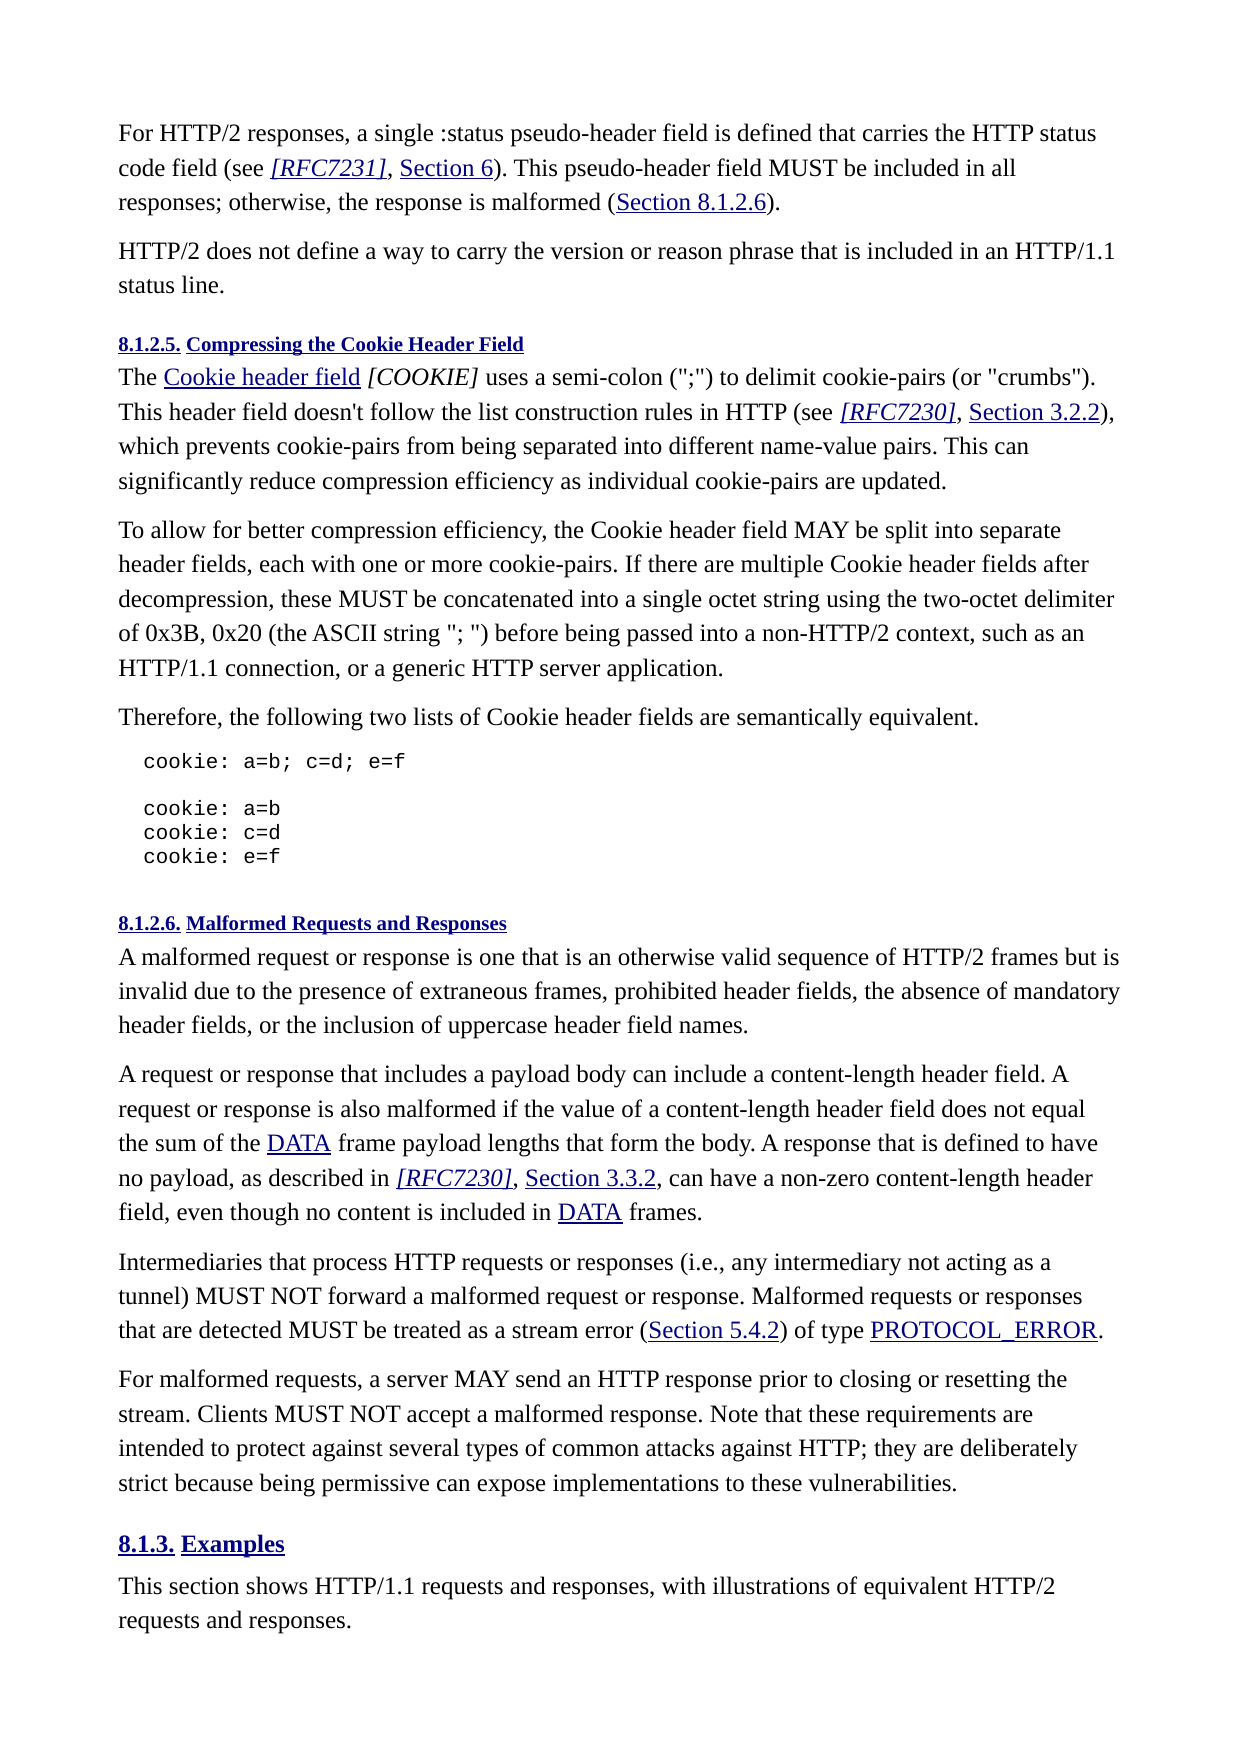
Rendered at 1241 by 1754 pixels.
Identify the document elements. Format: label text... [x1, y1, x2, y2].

text The Cookie header field [COOKIE] uses a semi-colon (";") to delimit cookie-pairs (or "crumbs"). This header field doesn't follow the list construction rules in HTTP (see [RFC7230], Section 3.2.2), which prevents cookie-pairs from being separated into different name-value pairs. This can significantly reduce compression efficiency as individual cookie-pairs are updated. [118, 362, 1122, 495]
text This section shows HTTP/1.1 requests and responses, with illustrations of equivalent HTTP/2 requests and responses. [118, 1571, 1122, 1634]
text cookie: a=b; c=d; e=f [118, 751, 1122, 775]
text cookie: a=b [118, 798, 1122, 822]
text A request or response that includes a payload body can include a content-length header field. A request or response is also malformed if the value of a content-length header field does not equal the sum of the DATA frame payload lengths that form the body. A response that is defined to have no payload, as described in [RFC7230], Section 3.3.2, can have a non-zero content-length header field, even though no content is included in DATA frames. [118, 1059, 1122, 1226]
subtitle 8.1.3. Examples [118, 1529, 1122, 1558]
text cookie: c=d [118, 822, 1122, 846]
text For malformed requests, a server MAY send an HTTP response prior to closing or resetting the stream. Clients MUST NOT accept a malformed response. Note that these requirements are intended to protect against several types of common attacks against HTTP; they are deliberately strict because being permissive can expose implementations to these vulnerabilities. [118, 1364, 1122, 1497]
text HTTP/2 does not define a way to carry the version or reason phrase that is included in an HTTP/1.1 status line. [118, 236, 1122, 299]
text A malformed request or response is one that is an otherwise valid sequence of HTTP/2 frames but is invalid due to the presence of extraneous frames, prohibited header fields, the absence of mandatory header fields, or the inclusion of uppercase header field names. [118, 942, 1122, 1039]
text To allow for better compression efficiency, the Cookie header field MAY be split into separate header fields, each with one or more cookie-pairs. If there are multiple Cookie header fields after decompression, these MUST be concatenated into a single octet string using the two-octet delimiter of 0x3B, 0x20 (the ASCII string "; ") before being passed into a non-HTTP/2 context, such as an HTTP/1.1 connection, or a generic HTTP server application. [118, 515, 1122, 682]
subtitle 8.1.2.6. Malformed Requests and Responses [118, 911, 1122, 935]
subtitle 8.1.2.5. Compressing the Cookie Header Field [118, 332, 1122, 356]
text For HTTP/2 responses, a single :status pseudo-header field is defined that carries the HTTP status code field (see [RFC7231], Section 6). This pseudo-header field MUST be included in all responses; otherwise, the response is malformed (Section 8.1.2.6). [118, 118, 1122, 216]
text Intermediaries that process HTTP requests or responses (i.e., any intermediary not acting as a tunnel) MUST NOT forward a malformed request or response. Malformed requests or responses that are detected MUST be treated as a stream error (Section 5.4.2) of type PROTOCOL_ERROR. [118, 1247, 1122, 1344]
text cookie: e=f [118, 846, 1122, 869]
text Therefore, the following two lists of Cookie header fields are semantically equivalent. [118, 702, 1122, 731]
